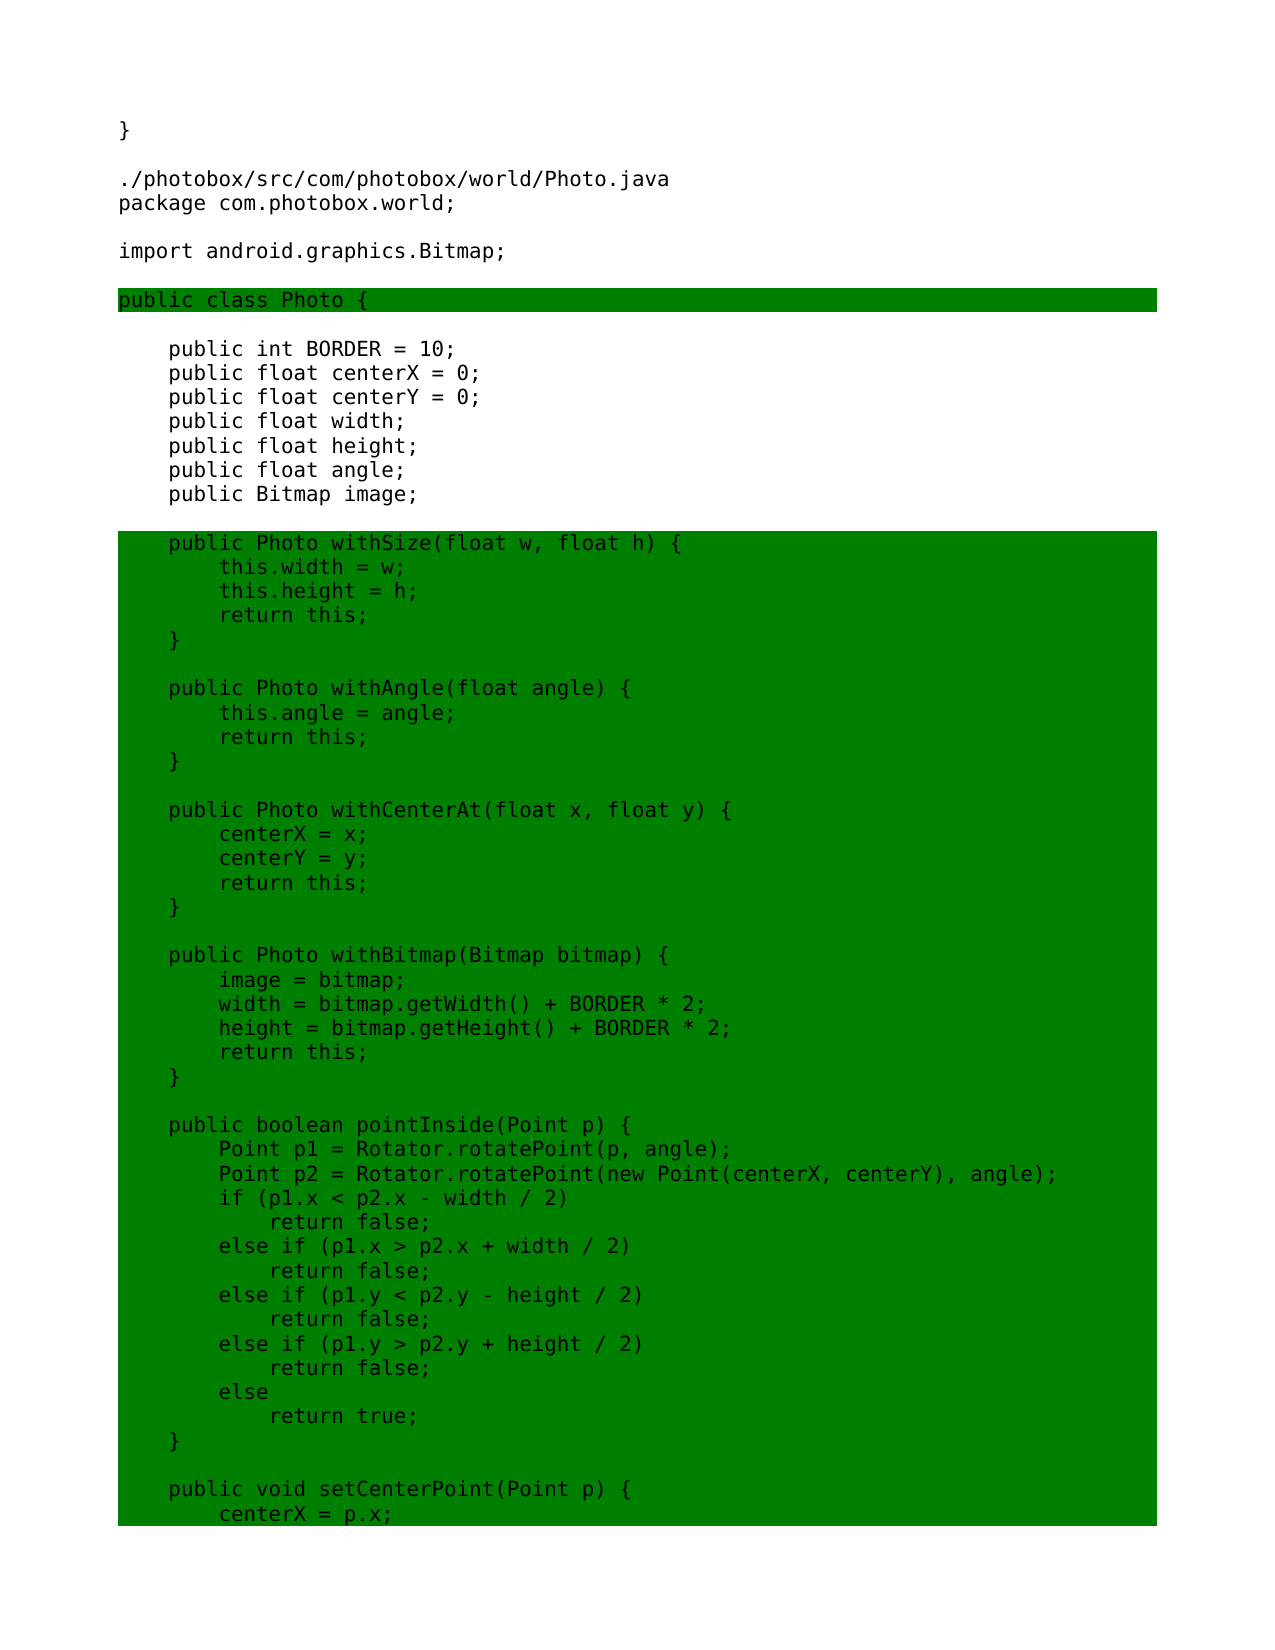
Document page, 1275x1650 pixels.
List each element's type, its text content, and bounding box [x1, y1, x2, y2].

text public float centerY = 0; [118, 385, 1157, 409]
text public Photo withBitmap(Bitmap bitmap) { [118, 943, 1157, 968]
text public int BORDER = 10; [118, 337, 1157, 361]
text if (p1.x < p2.x - width / 2) [118, 1186, 1157, 1210]
text return false; [118, 1259, 1157, 1283]
text else if (p1.x > p2.x + width / 2) [118, 1234, 1157, 1259]
text else if (p1.y < p2.y - height / 2) [118, 1283, 1157, 1307]
text return this; [118, 725, 1157, 749]
text } [118, 628, 1157, 652]
text import android.graphics.Bitmap; [118, 239, 1157, 264]
text Point p2 = Rotator.rotatePoint(new Point(centerX, centerY), angle); [118, 1162, 1157, 1186]
text else if (p1.y > p2.y + height / 2) [118, 1332, 1157, 1356]
text return false; [118, 1210, 1157, 1234]
text return true; [118, 1404, 1157, 1429]
text package com.photobox.world; [118, 191, 1157, 215]
text ./photobox/src/com/photobox/world/Photo.java [118, 167, 1157, 191]
text public float width; [118, 409, 1157, 434]
text centerX = x; [118, 822, 1157, 846]
text return false; [118, 1307, 1157, 1332]
text this.height = h; [118, 579, 1157, 603]
text return this; [118, 871, 1157, 895]
text Point p1 = Rotator.rotatePoint(p, angle); [118, 1137, 1157, 1162]
text public class Photo { [118, 288, 1157, 312]
text return this; [118, 1040, 1157, 1065]
text public float centerX = 0; [118, 361, 1157, 385]
text centerY = y; [118, 846, 1157, 871]
text public void setCenterPoint(Point p) { [118, 1477, 1157, 1502]
text width = bitmap.getWidth() + BORDER * 2; [118, 992, 1157, 1016]
text public boolean pointInside(Point p) { [118, 1113, 1157, 1137]
text public Bitmap image; [118, 482, 1157, 506]
text this.angle = angle; [118, 701, 1157, 725]
text } [118, 749, 1157, 773]
text } [118, 1065, 1157, 1089]
text else [118, 1380, 1157, 1404]
text centerX = p.x; [118, 1502, 1157, 1526]
text public Photo withCenterAt(float x, float y) { [118, 798, 1157, 822]
text } [118, 895, 1157, 919]
text } [118, 1429, 1157, 1453]
text image = bitmap; [118, 968, 1157, 992]
text public Photo withSize(float w, float h) { [118, 531, 1157, 555]
text return false; [118, 1356, 1157, 1380]
text } [118, 118, 1157, 142]
text public Photo withAngle(float angle) { [118, 676, 1157, 701]
text public float height; [118, 434, 1157, 458]
text height = bitmap.getHeight() + BORDER * 2; [118, 1016, 1157, 1040]
text return this; [118, 603, 1157, 628]
text this.width = w; [118, 555, 1157, 579]
text public float angle; [118, 458, 1157, 482]
